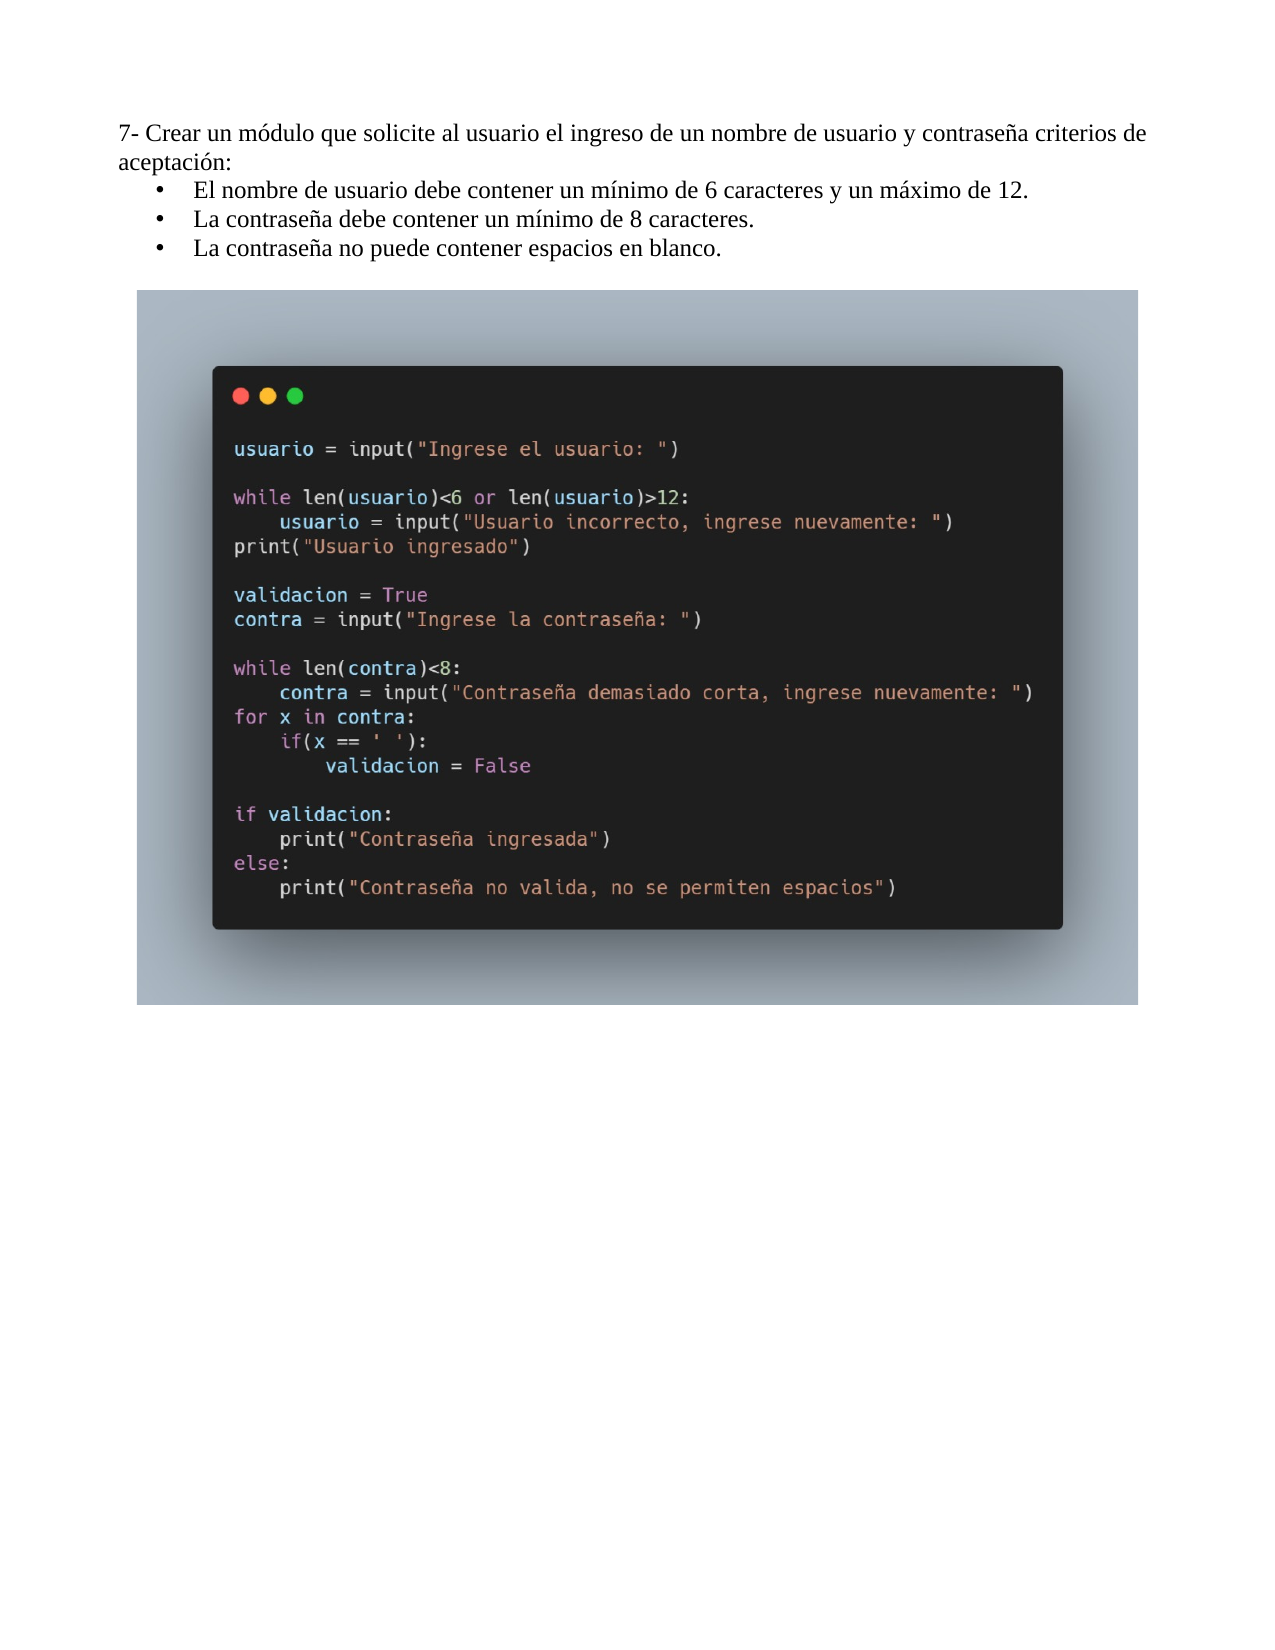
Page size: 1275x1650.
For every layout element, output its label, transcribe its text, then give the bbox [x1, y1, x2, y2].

list El nombre de usuario debe contener un mínimo de 6 caracteres y un máximo de 12. [156, 176, 1157, 204]
text 7- Crear un módulo que solicite al usuario el ingreso de un nombre de usuario y contraseña criterios de aceptación: [118, 118, 1157, 176]
picture [136, 290, 1139, 1005]
list La contraseña no puede contener espacios en blanco. [156, 233, 1157, 262]
list La contraseña debe contener un mínimo de 8 caracteres. [156, 204, 1157, 233]
